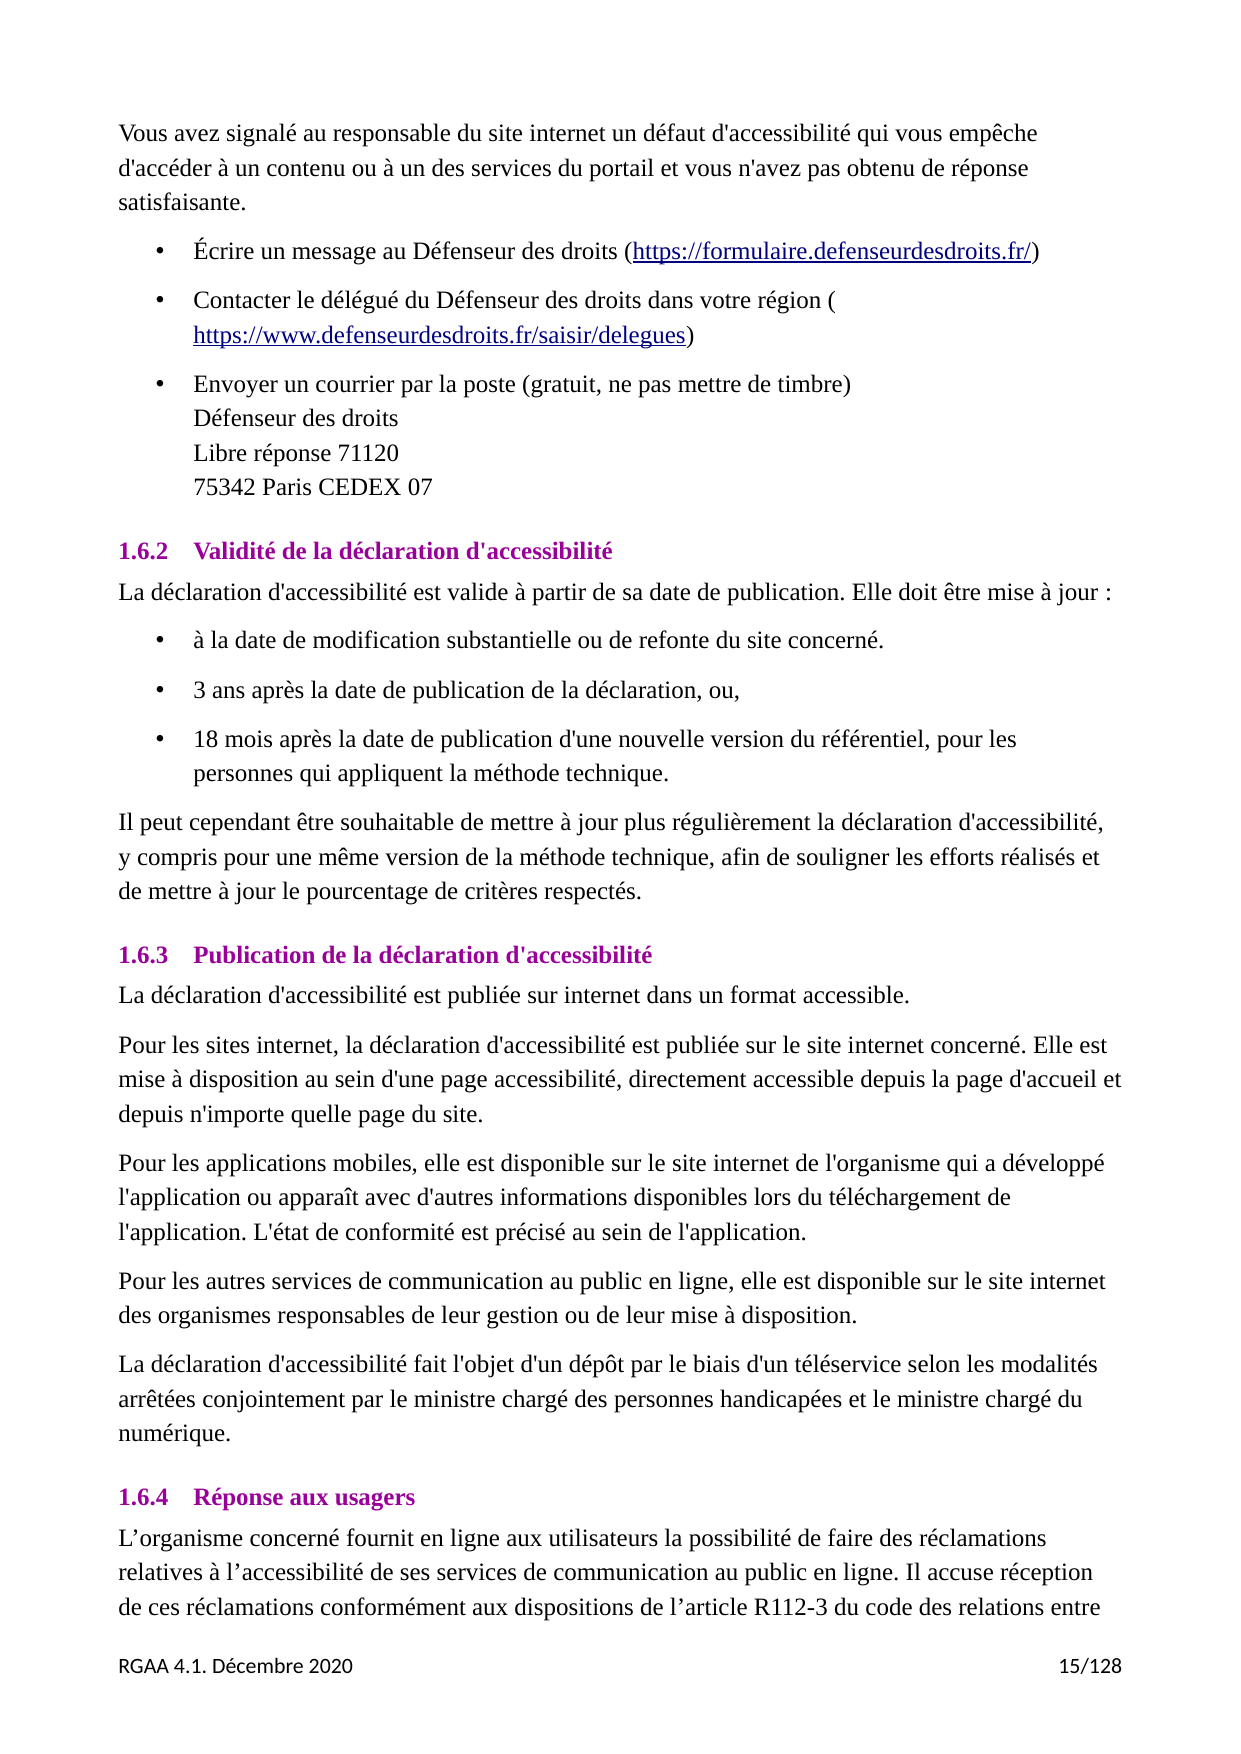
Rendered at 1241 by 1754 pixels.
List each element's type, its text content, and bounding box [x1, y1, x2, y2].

list Écrire un message au Défenseur des droits (https://formulaire.defenseurdesdroits.fr/) [156, 236, 1122, 265]
text La déclaration d'accessibilité est publiée sur internet dans un format accessible. [118, 981, 1122, 1009]
text La déclaration d'accessibilité est valide à partir de sa date de publication. Elle doit être mise à jour : [118, 577, 1122, 605]
text Pour les sites internet, la déclaration d'accessibilité est publiée sur le site internet concerné. Elle est mise à disposition au sein d'une page accessibilité, directement accessible depuis la page d'accueil et depuis n'importe quelle page du site. [118, 1030, 1122, 1127]
subtitle Publication de la déclaration d'accessibilité [118, 940, 1122, 969]
subtitle Validité de la déclaration d'accessibilité [118, 536, 1122, 565]
text Vous avez signalé au responsable du site internet un défaut d'accessibilité qui vous empêche d'accéder à un contenu ou à un des services du portail et vous n'avez pas obtenu de réponse satisfaisante. [118, 118, 1122, 216]
text Pour les autres services de communication au public en ligne, elle est disponible sur le site internet des organismes responsables de leur gestion ou de leur mise à disposition. [118, 1266, 1122, 1329]
text Pour les applications mobiles, elle est disponible sur le site internet de l'organisme qui a développé l'application ou apparaît avec d'autres informations disponibles lors du téléchargement de l'application. L'état de conformité est précisé au sein de l'application. [118, 1148, 1122, 1245]
list à la date de modification substantielle ou de refonte du site concerné. [156, 626, 1122, 654]
text L’organisme concerné fournit en ligne aux utilisateurs la possibilité de faire des réclamations relatives à l’accessibilité de ses services de communication au public en ligne. Il accuse réception de ces réclamations conformément aux dispositions de l’article R112-3 du code des relations entre [118, 1523, 1122, 1620]
text Il peut cependant être souhaitable de mettre à jour plus régulièrement la déclaration d'accessibilité, y compris pour une même version de la méthode technique, afin de souligner les efforts réalisés et de mettre à jour le pourcentage de critères respectés. [118, 807, 1122, 905]
list 18 mois après la date de publication d'une nouvelle version du référentiel, pour les personnes qui appliquent la méthode technique. [156, 724, 1122, 787]
text La déclaration d'accessibilité fait l'objet d'un dépôt par le biais d'un téléservice selon les modalités arrêtées conjointement par le ministre chargé des personnes handicapées et le ministre chargé du numérique. [118, 1349, 1122, 1447]
list 3 ans après la date de publication de la déclaration, ou, [156, 675, 1122, 703]
list Contacter le délégué du Défenseur des droits dans votre région ( https://www.defenseurdesdroits.fr/saisir/delegues) [156, 285, 1122, 348]
list Envoyer un courrier par la poste (gratuit, ne pas mettre de timbre) Défenseur des droits Libre réponse 71120 75342 Paris CEDEX 07 [156, 369, 1122, 501]
subtitle Réponse aux usagers [118, 1482, 1122, 1511]
